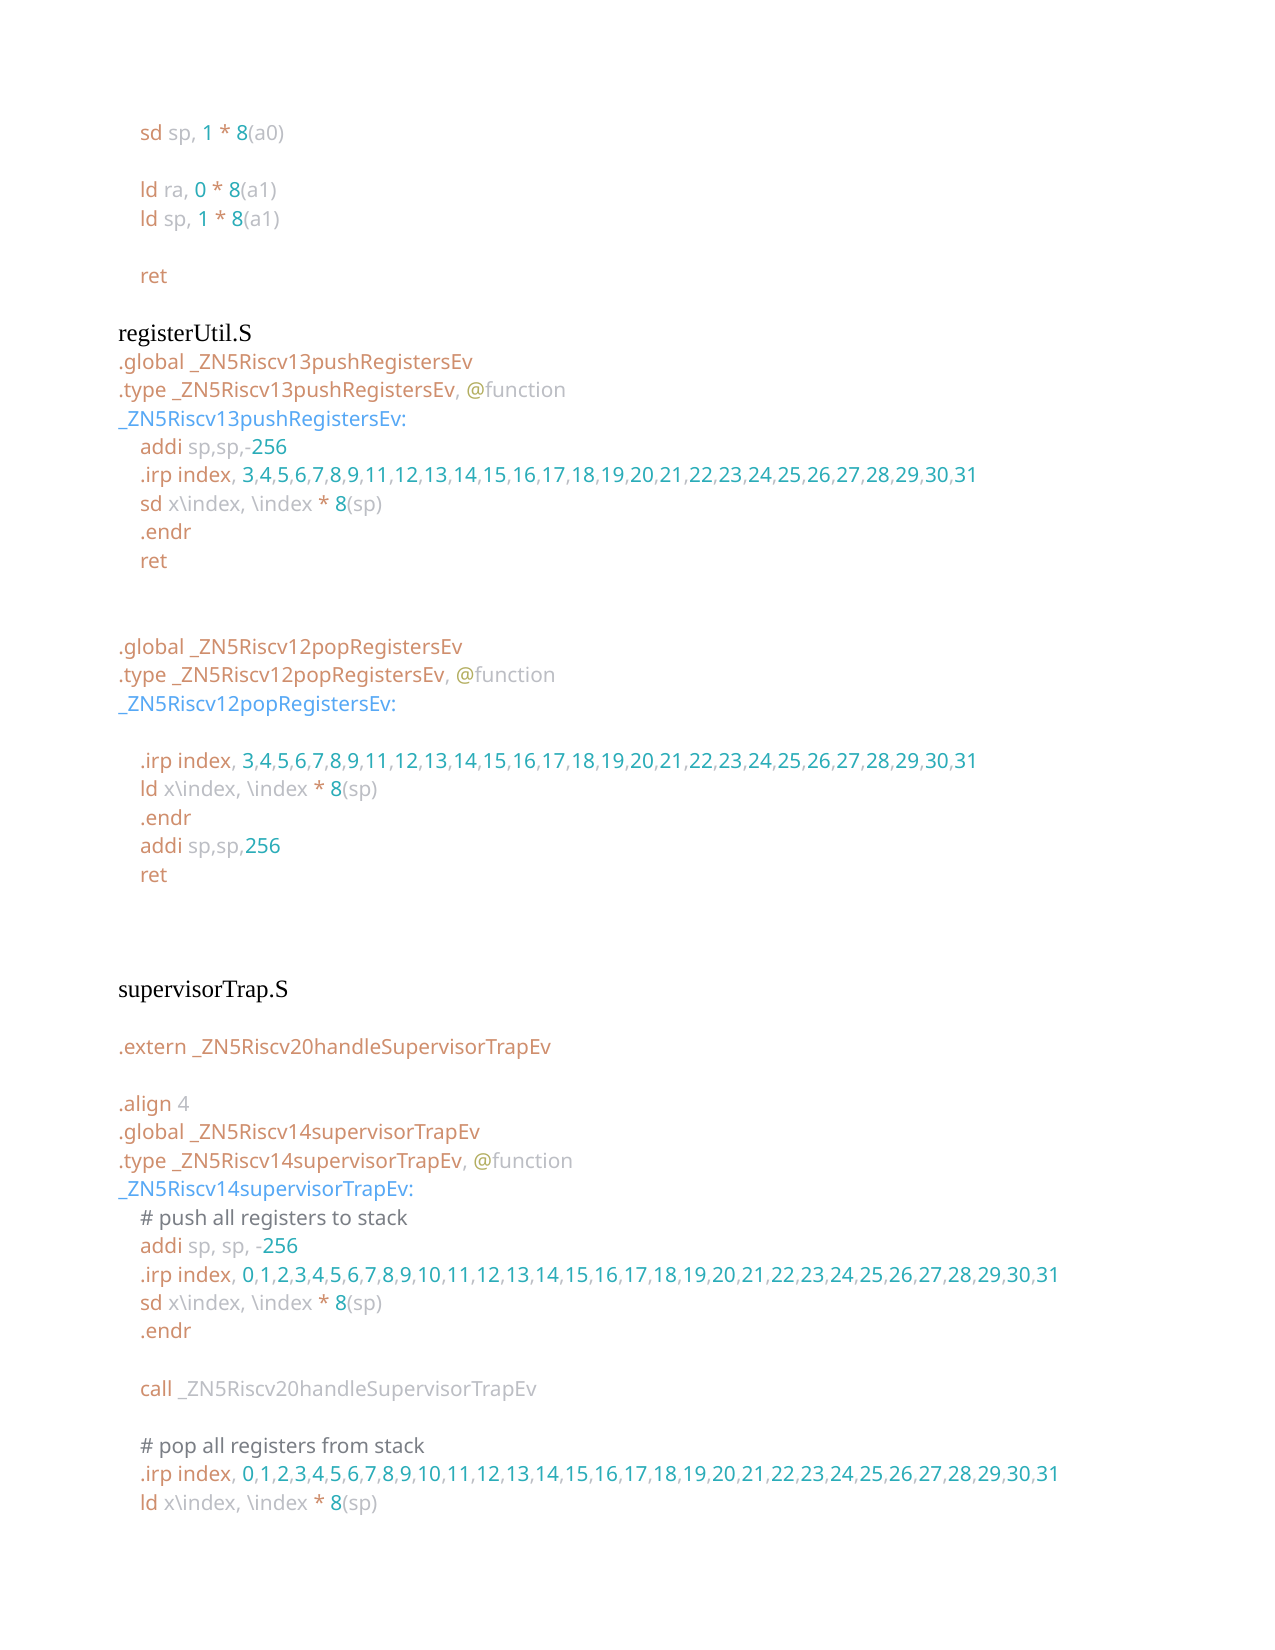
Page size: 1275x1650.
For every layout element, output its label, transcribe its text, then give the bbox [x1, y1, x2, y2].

text .global _ZN5Riscv13pushRegistersEv .type _ZN5Riscv13pushRegistersEv, @function _ZN5Riscv13pushRegistersEv: addi sp,sp,-256 .irp index, 3,4,5,6,7,8,9,11,12,13,14,15,16,17,18,19,20,21,22,23,24,25,26,27,28,29,30,31 sd x\index, \index * 8(sp) .endr ret .global _ZN5Riscv12popRegistersEv .type _ZN5Riscv12popRegistersEv, @function _ZN5Riscv12popRegistersEv: .irp index, 3,4,5,6,7,8,9,11,12,13,14,15,16,17,18,19,20,21,22,23,24,25,26,27,28,29,30,31 ld x\index, \index * 8(sp) .endr addi sp,sp,256 ret [118, 347, 1157, 917]
text sd sp, 1 * 8(a0) ld ra, 0 * 8(a1) ld sp, 1 * 8(a1) ret [118, 118, 1157, 289]
text supervisorTrap.S [118, 974, 1157, 1003]
text .extern _ZN5Riscv20handleSupervisorTrapEv .align 4 .global _ZN5Riscv14supervisorTrapEv .type _ZN5Riscv14supervisorTrapEv, @function _ZN5Riscv14supervisorTrapEv: # push all registers to stack addi sp, sp, -256 .irp index, 0,1,2,3,4,5,6,7,8,9,10,11,12,13,14,15,16,17,18,19,20,21,22,23,24,25,26,27,28,29,30,31 sd x\index, \index * 8(sp) .endr call _ZN5Riscv20handleSupervisorTrapEv # pop all registers from stack .irp index, 0,1,2,3,4,5,6,7,8,9,10,11,12,13,14,15,16,17,18,19,20,21,22,23,24,25,26,27,28,29,30,31 ld x\index, \index * 8(sp) [118, 1032, 1157, 1516]
text registerUtil.S [118, 318, 1157, 347]
